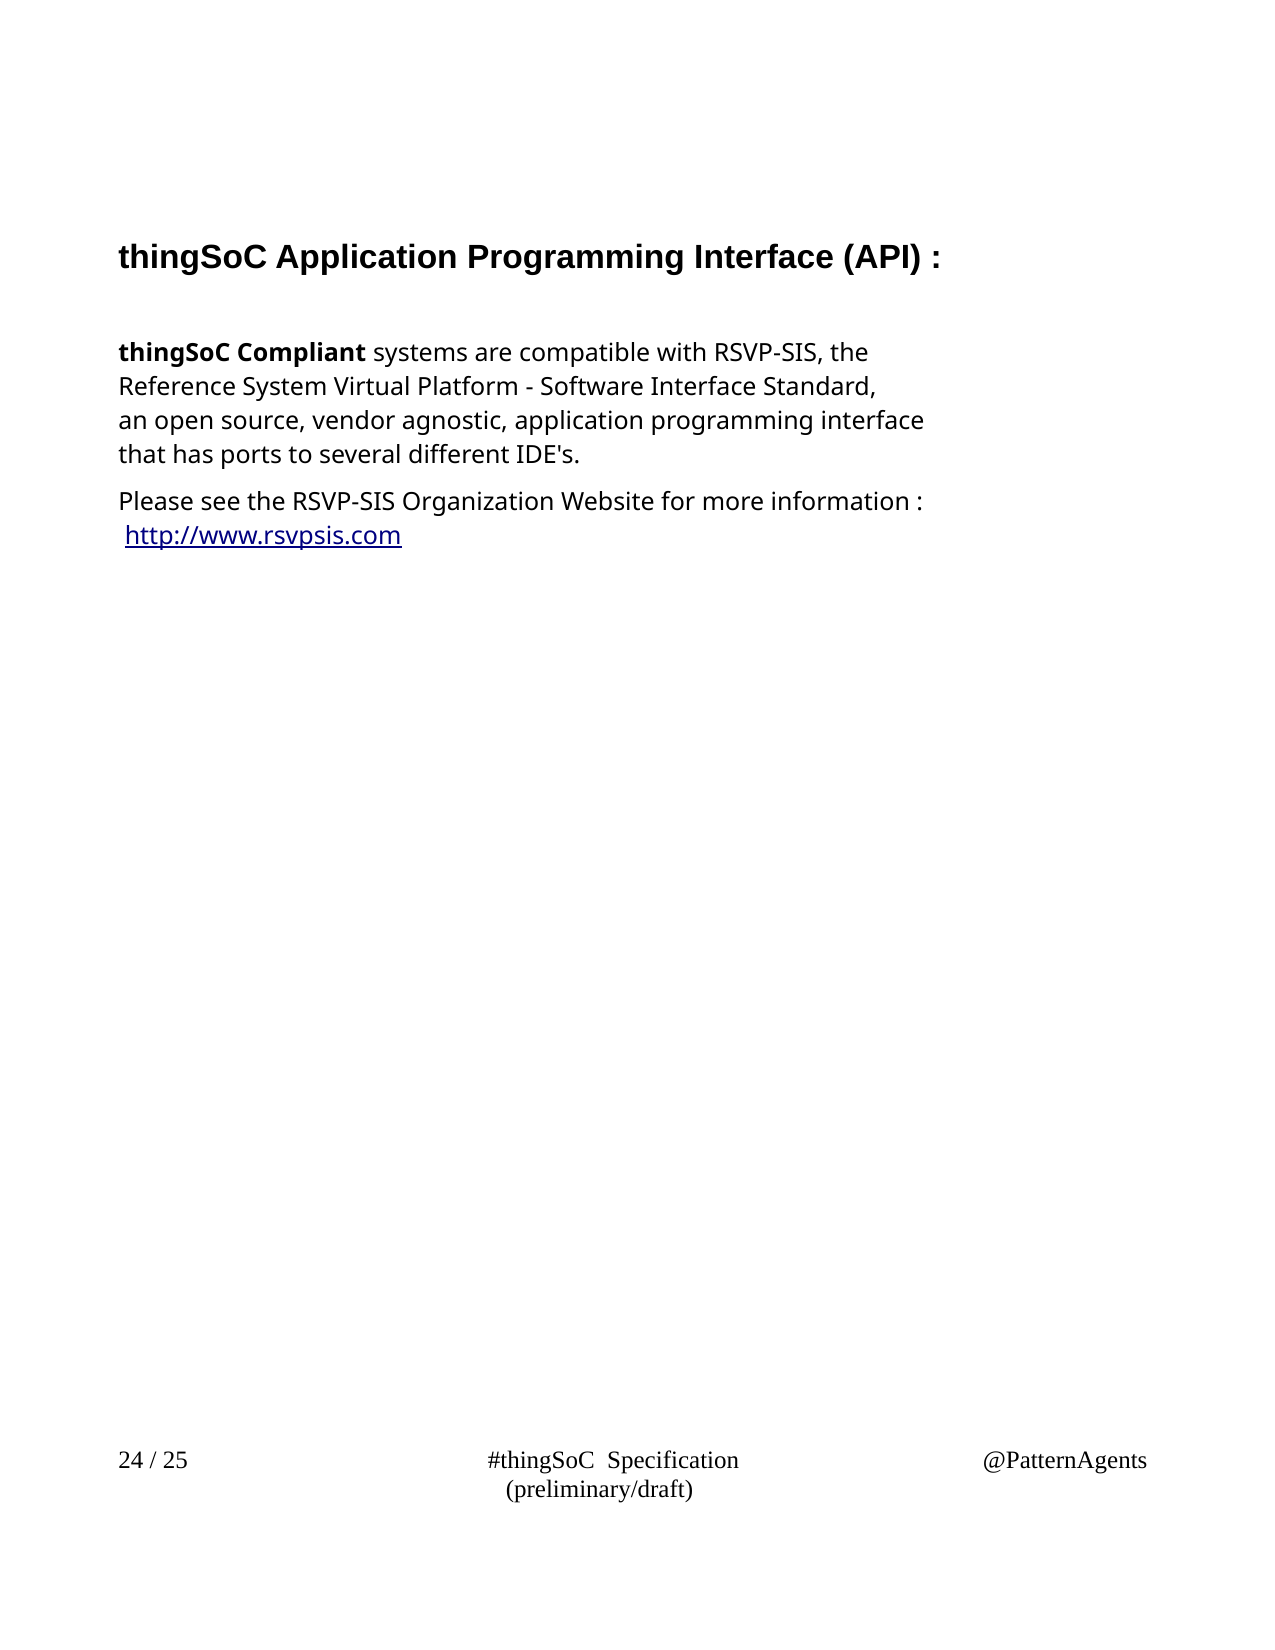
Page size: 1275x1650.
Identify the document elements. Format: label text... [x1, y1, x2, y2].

subtitle thingSoC Application Programming Interface (API) : [118, 237, 1157, 275]
text Please see the RSVP-SIS Organization Website for more information : http://www.rsvpsis.com [118, 483, 1157, 551]
text thingSoC Compliant systems are compatible with RSVP-SIS, the Reference System Virtual Platform - Software Interface Standard, an open source, vendor agnostic, application programming interface that has ports to several different IDE's. [118, 334, 1157, 471]
